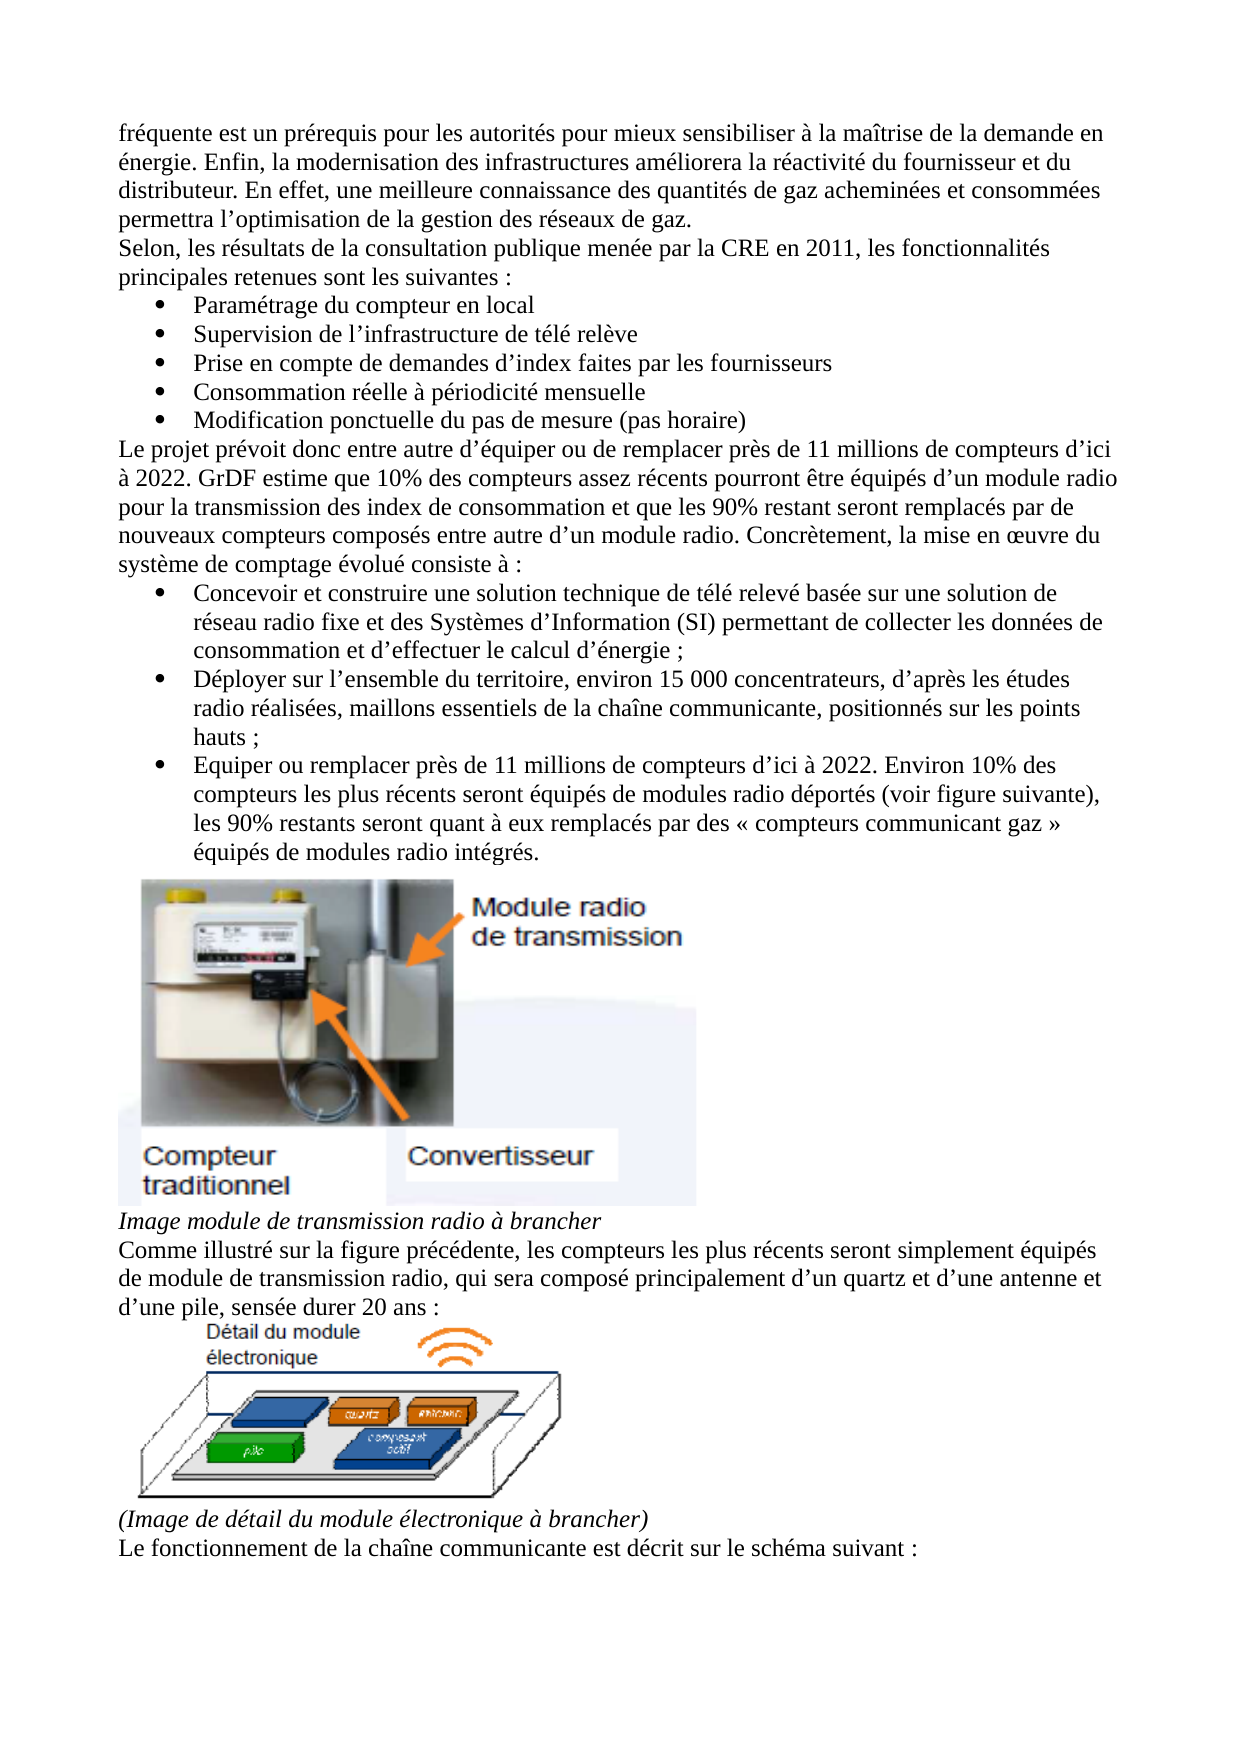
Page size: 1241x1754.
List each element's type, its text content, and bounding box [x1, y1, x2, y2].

picture [118, 1321, 572, 1505]
text (Image de détail du module électronique à brancher) [118, 1504, 1122, 1533]
picture [118, 865, 697, 1206]
list Paramétrage du compteur en local [156, 291, 1122, 319]
list Equiper ou remplacer près de 11 millions de compteurs d’ici à 2022. Environ 10% des compteurs les plus récents seront équipés de modules radio déportés (voir figure suivante), les 90% restants seront quant à eux remplacés par des « compteurs communicant gaz » équipés de modules radio intégrés. [156, 751, 1122, 866]
text Comme illustré sur la figure précédente, les compteurs les plus récents seront simplement équipés de module de transmission radio, qui sera composé principalement d’un quartz et d’une antenne et d’une pile, sensée durer 20 ans : [118, 1235, 1122, 1321]
text Image module de transmission radio à brancher [118, 1206, 1122, 1235]
list Consommation réelle à périodicité mensuelle [156, 377, 1122, 406]
text Selon, les résultats de la consultation publique menée par la CRE en 2011, les fonctionnalités principales retenues sont les suivantes : [118, 233, 1122, 291]
text fréquente est un prérequis pour les autorités pour mieux sensibiliser à la maîtrise de la demande en énergie. Enfin, la modernisation des infrastructures améliorera la réactivité du fournisseur et du distributeur. En effet, une meilleure connaissance des quantités de gaz acheminées et consommées permettra l’optimisation de la gestion des réseaux de gaz. [118, 118, 1122, 233]
list Prise en compte de demandes d’index faites par les fournisseurs [156, 348, 1122, 377]
list Supervision de l’infrastructure de télé relève [156, 319, 1122, 348]
list Concevoir et construire une solution technique de télé relevé basée sur une solution de réseau radio fixe et des Systèmes d’Information (SI) permettant de collecter les données de consommation et d’effectuer le calcul d’énergie ; [156, 578, 1122, 664]
text Le fonctionnement de la chaîne communicante est décrit sur le schéma suivant : [118, 1533, 1122, 1562]
list Déployer sur l’ensemble du territoire, environ 15 000 concentrateurs, d’après les études radio réalisées, maillons essentiels de la chaîne communicante, positionnés sur les points hauts ; [156, 664, 1122, 751]
list Modification ponctuelle du pas de mesure (pas horaire) [156, 406, 1122, 434]
text Le projet prévoit donc entre autre d’équiper ou de remplacer près de 11 millions de compteurs d’ici à 2022. GrDF estime que 10% des compteurs assez récents pourront être équipés d’un module radio pour la transmission des index de consommation et que les 90% restant seront remplacés par de nouveaux compteurs composés entre autre d’un module radio. Concrètement, la mise en œuvre du système de comptage évolué consiste à : [118, 434, 1122, 578]
